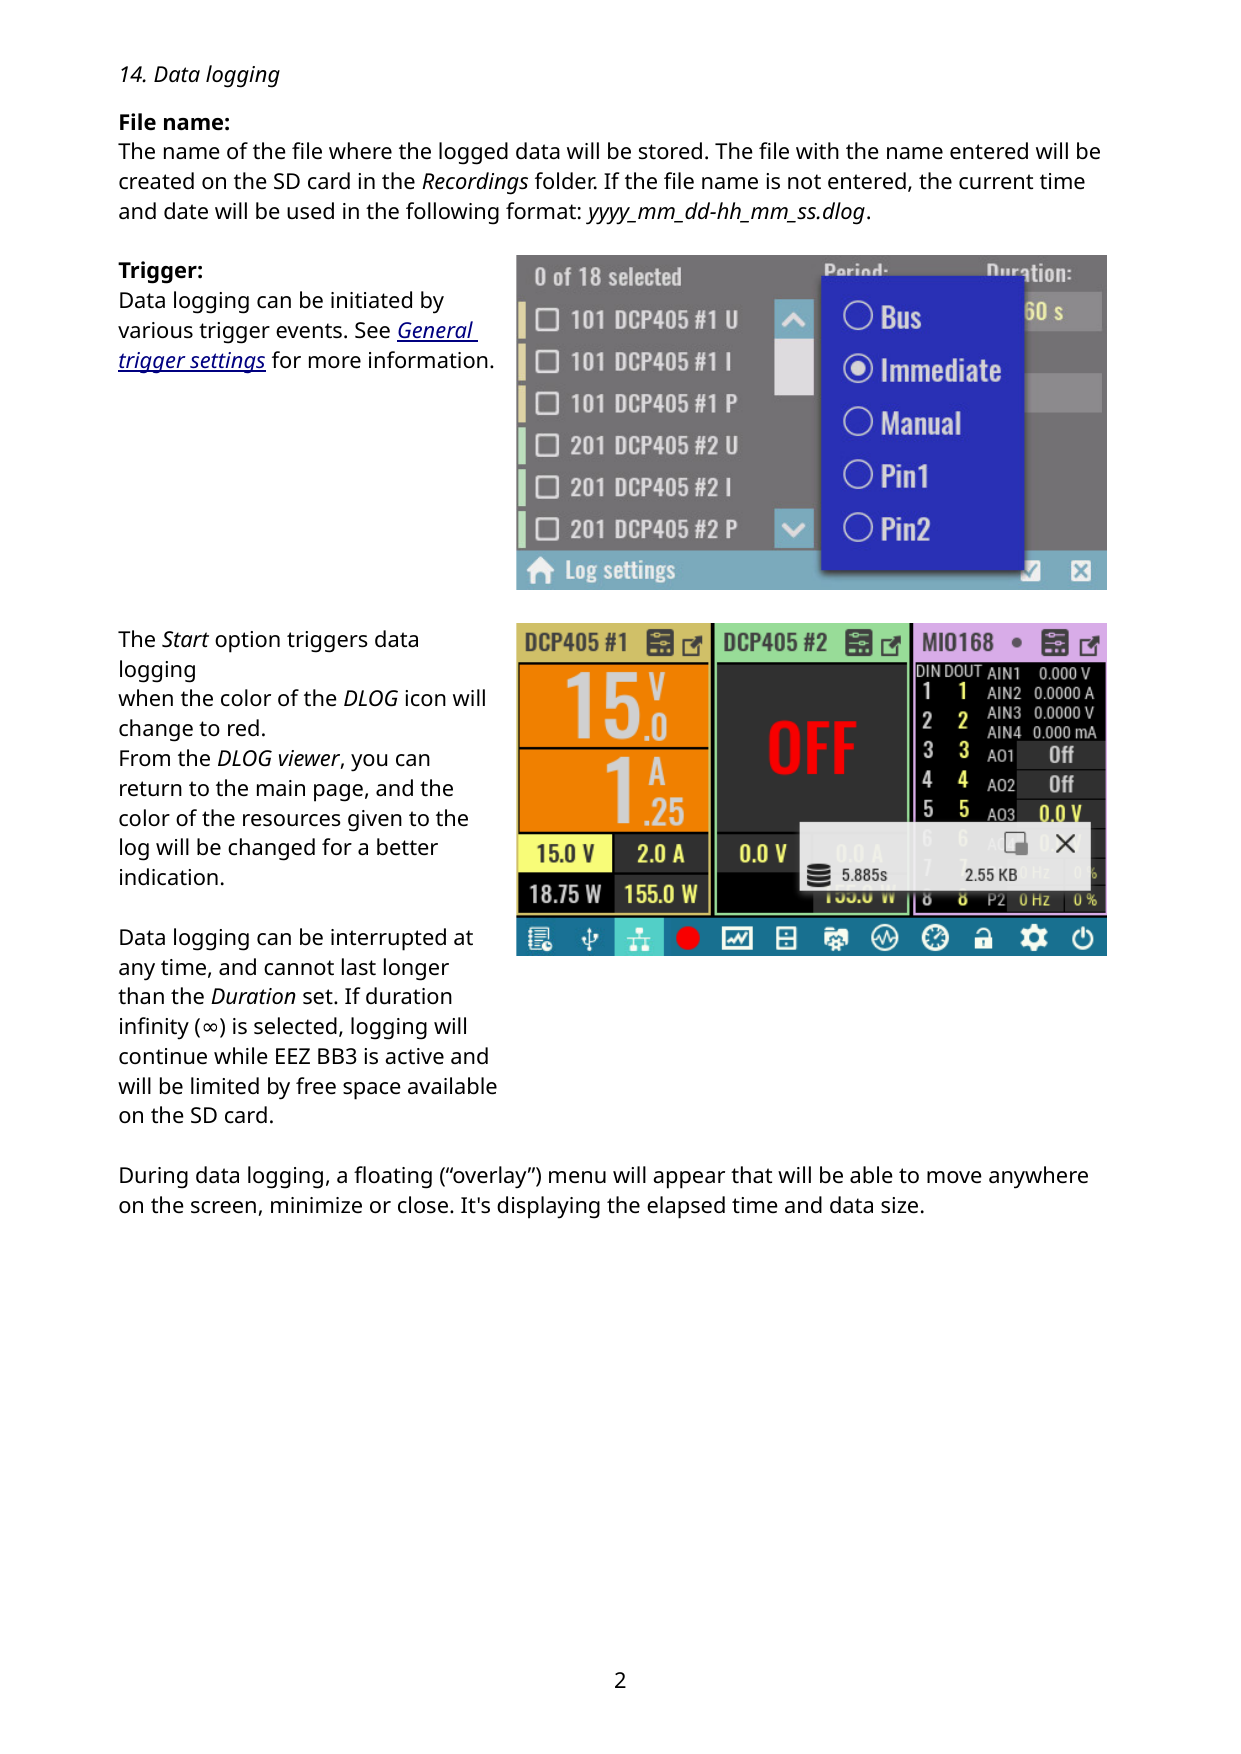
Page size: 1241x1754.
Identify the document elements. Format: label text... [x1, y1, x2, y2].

table_cell File name: The name of the file where the logged data will be stored. The file with the name entered will be created on the SD card in the Recordings folder. If the file name is not entered, the current time and date will be used in the following format: yyyy_mm_dd-hh_mm_ss.dlog. [118, 107, 1122, 256]
table_cell [1107, 256, 1122, 589]
picture [516, 623, 1107, 956]
table_cell During data logging, a floating (“overlay”) menu will appear that will be able to move anywhere on the screen, minimize or close. It's displaying the elapsed time and data size. [118, 1160, 1122, 1249]
table_cell [118, 607, 1122, 624]
table_cell [501, 624, 1122, 1160]
picture [516, 255, 1107, 590]
table_cell Trigger: Data logging can be initiated by various trigger events. See General trigger settings for more information. [118, 256, 501, 607]
table_cell The Start option triggers data logging when the color of the DLOG icon will change to red. From the DLOG viewer, you can return to the main page, and the color of the resources given to the log will be changed for a better indication. Data logging can be interrupted at any time, and cannot last longer than the Duration set. If duration infinity (∞) is selected, logging will continue while EEZ BB3 is active and will be limited by free space available on the SD card. [118, 624, 501, 1160]
table_cell [501, 256, 516, 589]
table_cell [501, 590, 1122, 607]
